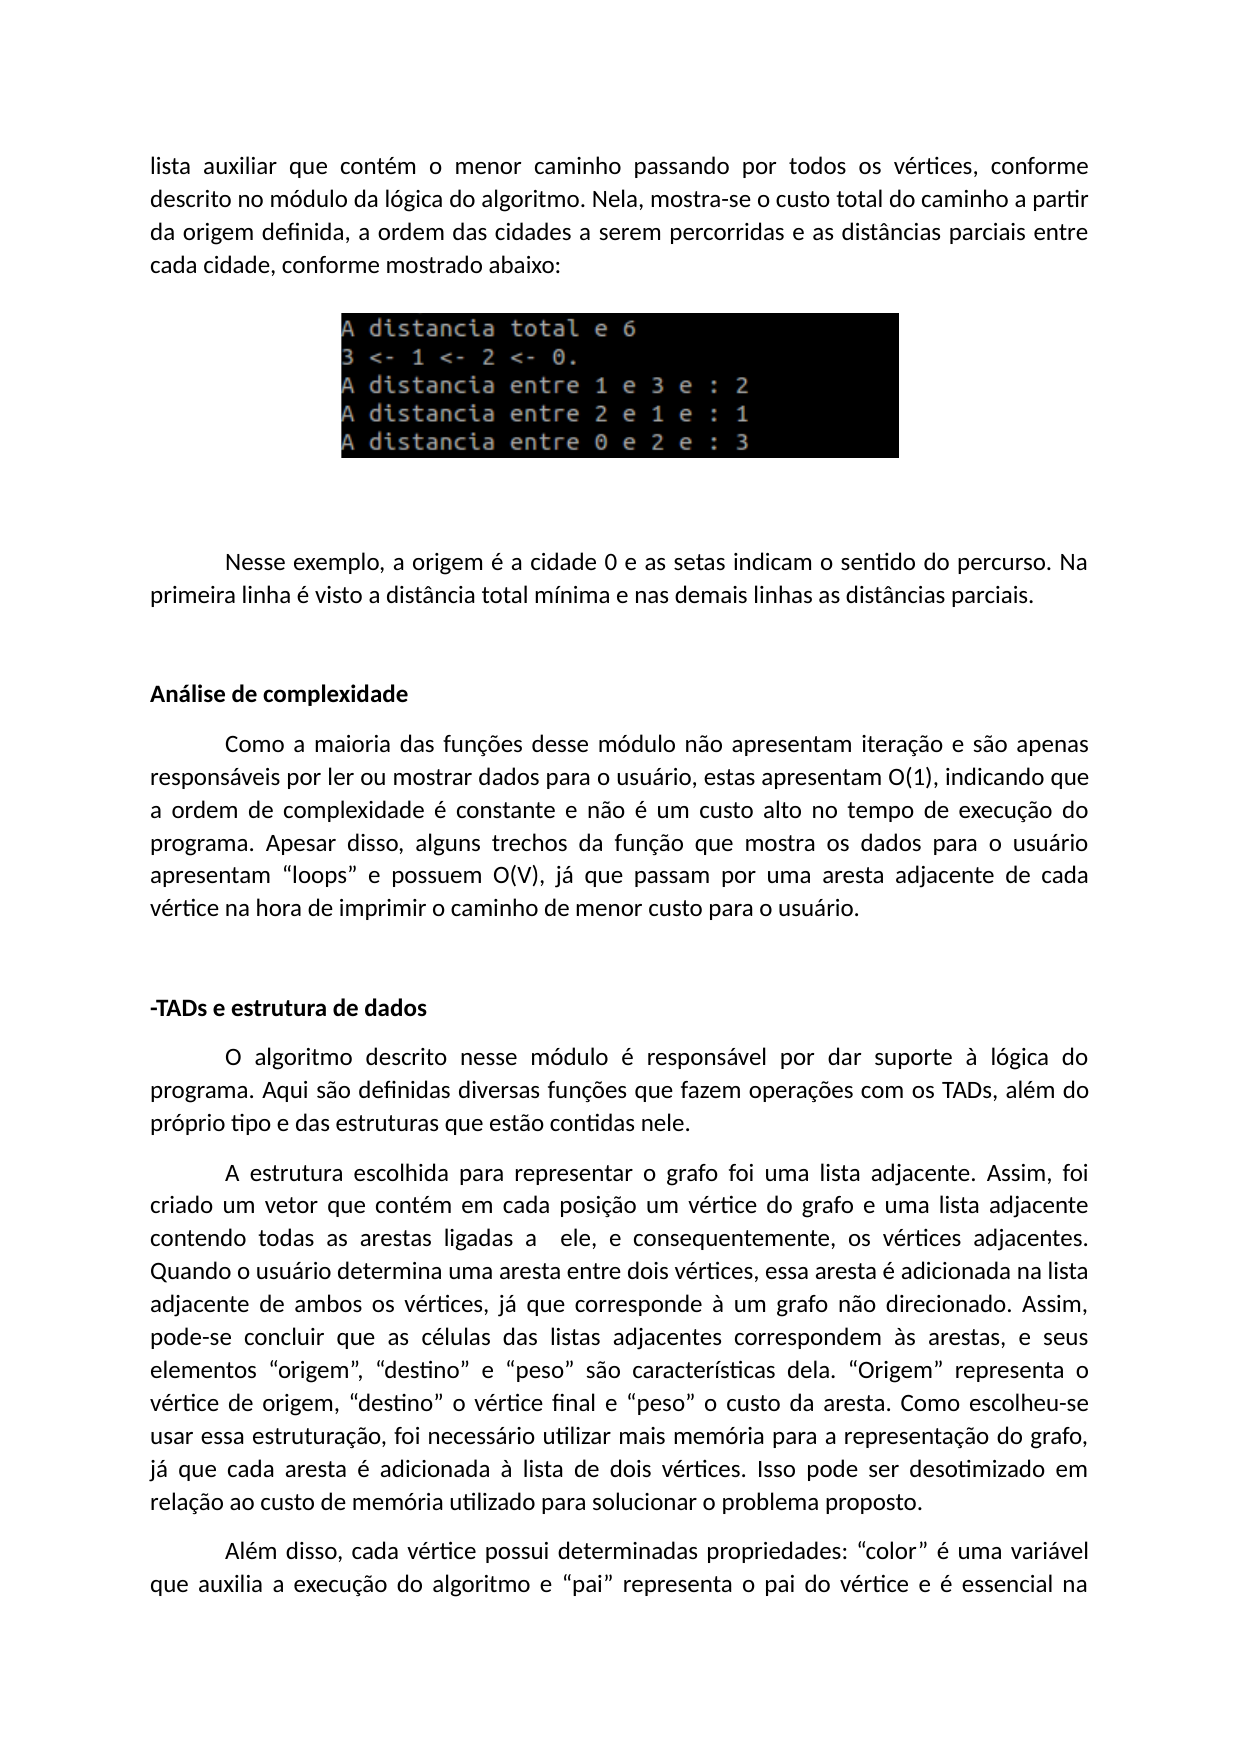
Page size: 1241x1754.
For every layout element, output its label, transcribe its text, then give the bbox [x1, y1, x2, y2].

text -TADs e estrutura de dados [150, 992, 1090, 1022]
text Como a maioria das funções desse módulo não apresentam iteração e são apenas responsáveis por ler ou mostrar dados para o usuário, estas apresentam O(1), indicando que a ordem de complexidade é constante e não é um custo alto no tempo de execução do programa. Apesar disso, alguns trechos da função que mostra os dados para o usuário apresentam “loops” e possuem O(V), já que passam por uma aresta adjacente de cada vértice na hora de imprimir o caminho de menor custo para o usuário. [150, 728, 1090, 923]
text O algoritmo descrito nesse módulo é responsável por dar suporte à lógica do programa. Aqui são definidas diversas funções que fazem operações com os TADs, além do próprio tipo e das estruturas que estão contidas nele. [150, 1041, 1090, 1138]
text Nesse exemplo, a origem é a cidade 0 e as setas indicam o sentido do percurso. Na primeira linha é visto a distância total mínima e nas demais linhas as distâncias parciais. [150, 546, 1090, 610]
text Análise de complexidade [150, 678, 1090, 709]
text lista auxiliar que contém o menor caminho passando por todos os vértices, conforme descrito no módulo da lógica do algoritmo. Nela, mostra-se o custo total do caminho a partir da origem definida, a ordem das cidades a serem percorridas e as distâncias parciais entre cada cidade, conforme mostrado abaixo: [150, 150, 1090, 279]
text A estrutura escolhida para representar o grafo foi uma lista adjacente. Assim, foi criado um vetor que contém em cada posição um vértice do grafo e uma lista adjacente contendo todas as arestas ligadas a ele, e consequentemente, os vértices adjacentes. Quando o usuário determina uma aresta entre dois vértices, essa aresta é adicionada na lista adjacente de ambos os vértices, já que corresponde à um grafo não direcionado. Assim, pode-se concluir que as células das listas adjacentes correspondem às arestas, e seus elementos “origem”, “destino” e “peso” são características dela. “Origem” representa o vértice de origem, “destino” o vértice final e “peso” o custo da aresta. Como escolheu-se usar essa estruturação, foi necessário utilizar mais memória para a representação do grafo, já que cada aresta é adicionada à lista de dois vértices. Isso pode ser desotimizado em relação ao custo de memória utilizado para solucionar o problema proposto. [150, 1157, 1090, 1516]
picture [341, 313, 899, 458]
text Além disso, cada vértice possui determinadas propriedades: “color” é uma variável que auxilia a execução do algoritmo e “pai” representa o pai do vértice e é essencial na [150, 1535, 1090, 1599]
